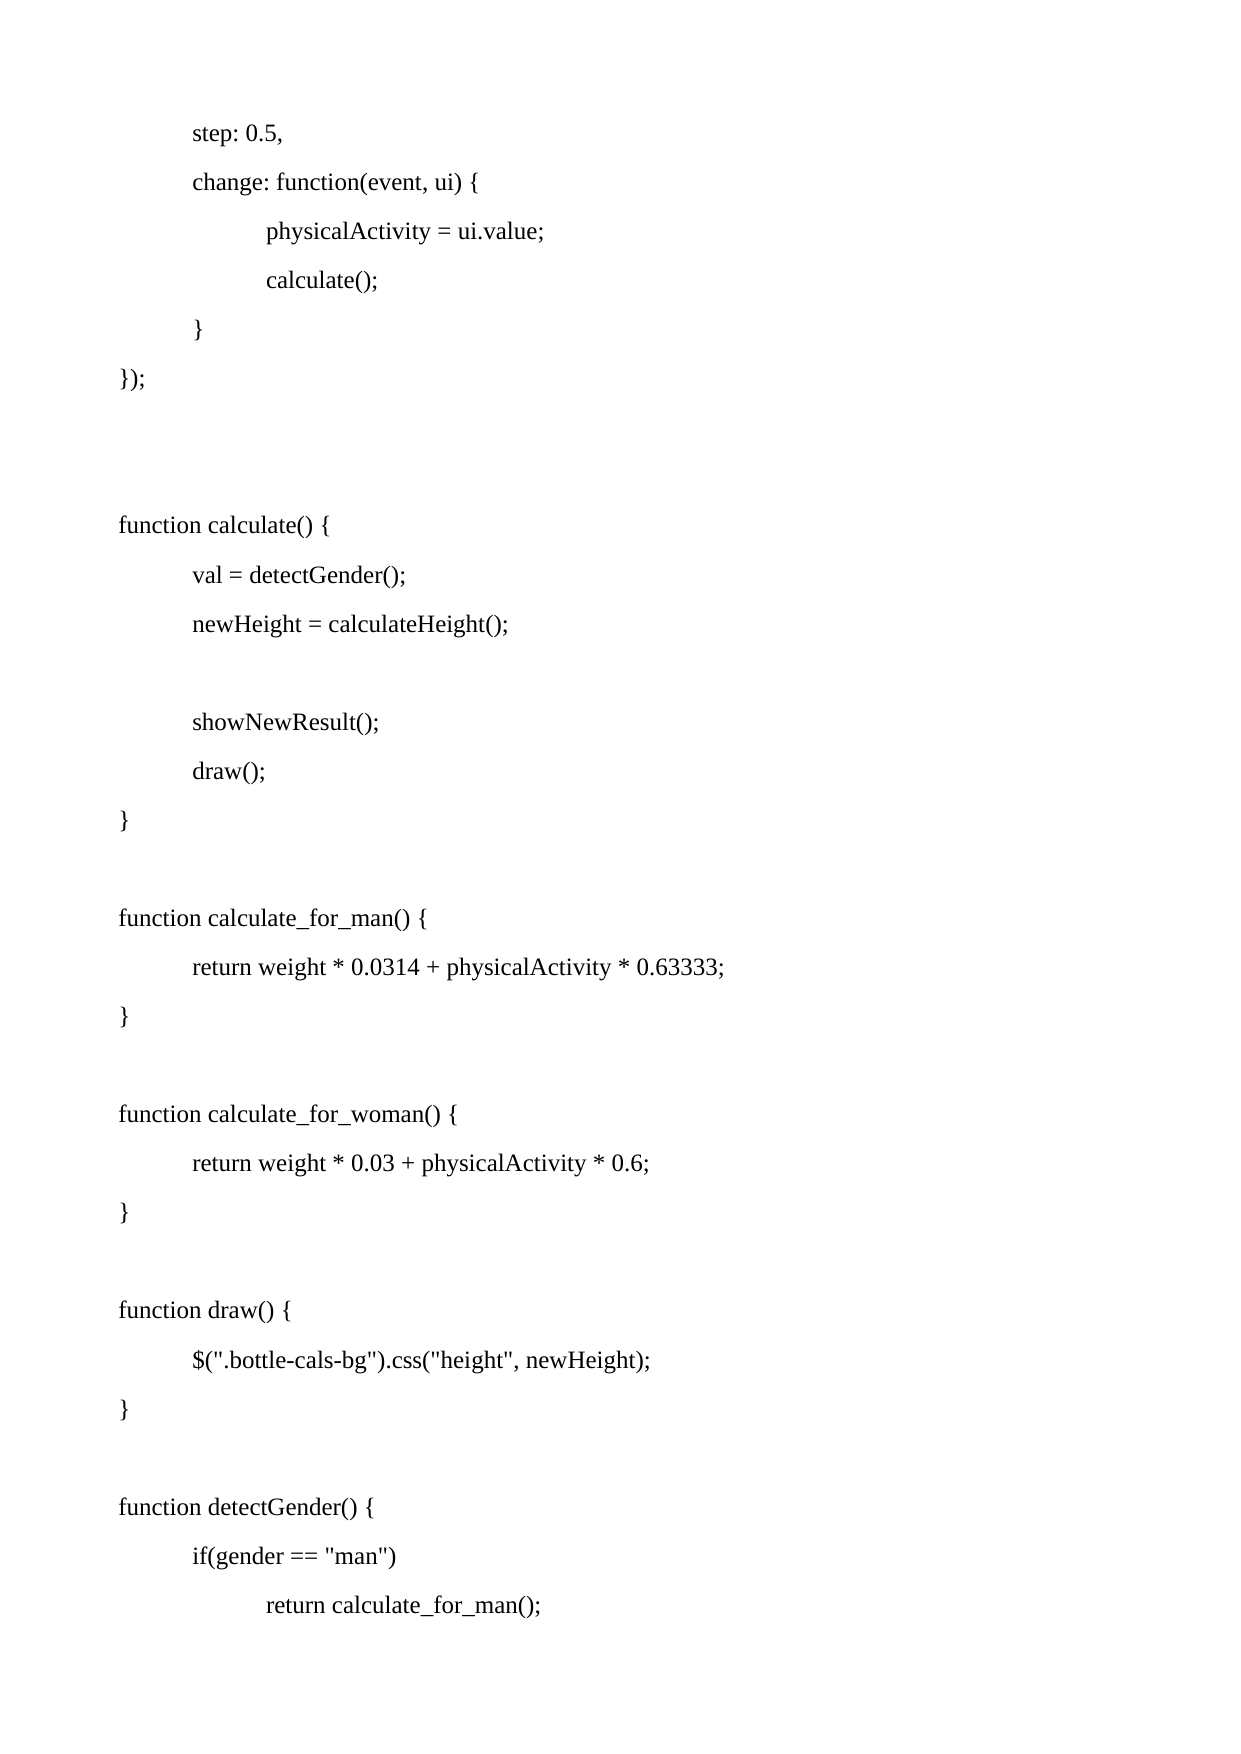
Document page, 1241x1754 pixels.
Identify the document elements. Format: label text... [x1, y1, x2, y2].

text } [118, 1001, 1122, 1030]
text } [118, 1197, 1122, 1226]
text return weight * 0.03 + physicalActivity * 0.6; [118, 1148, 1122, 1177]
text change: function(event, ui) { [118, 167, 1122, 196]
text return weight * 0.0314 + physicalActivity * 0.63333; [118, 952, 1122, 981]
text draw(); [118, 756, 1122, 785]
text function detectGender() { [118, 1492, 1122, 1521]
text calculate(); [118, 265, 1122, 294]
text } [118, 1394, 1122, 1422]
text } [118, 805, 1122, 834]
text showNewResult(); [118, 707, 1122, 736]
text } [118, 314, 1122, 343]
text newHeight = calculateHeight(); [118, 609, 1122, 637]
text $(".bottle-cals-bg").css("height", newHeight); [118, 1345, 1122, 1373]
text function calculate() { [118, 511, 1122, 539]
text function calculate_for_man() { [118, 903, 1122, 932]
text val = detectGender(); [118, 560, 1122, 588]
text }); [118, 363, 1122, 392]
text step: 0.5, [118, 118, 1122, 147]
text physicalActivity = ui.value; [118, 216, 1122, 245]
text return calculate_for_man(); [118, 1590, 1122, 1619]
text function draw() { [118, 1296, 1122, 1324]
text if(gender == "man") [118, 1541, 1122, 1570]
text function calculate_for_woman() { [118, 1099, 1122, 1128]
